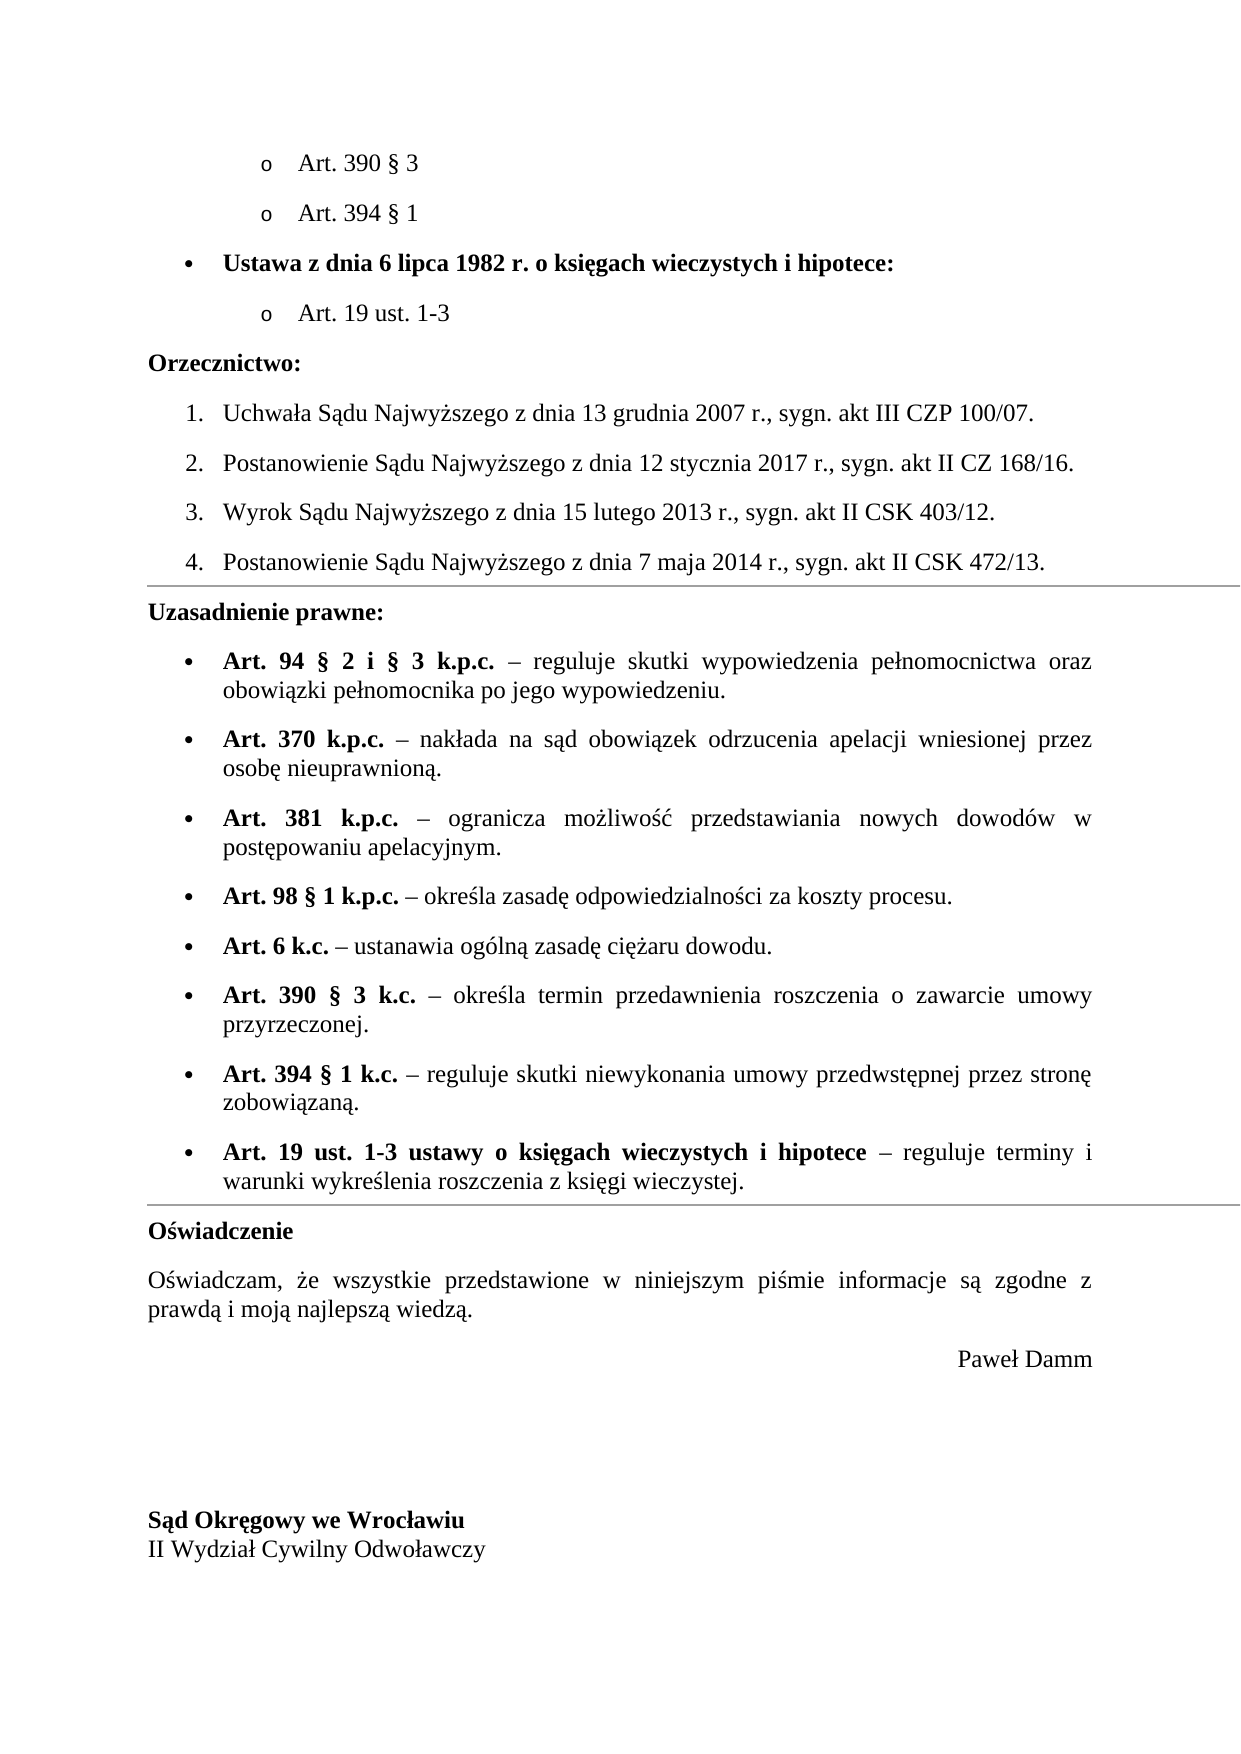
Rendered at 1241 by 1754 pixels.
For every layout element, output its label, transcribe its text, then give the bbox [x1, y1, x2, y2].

list Postanowienie Sądu Najwyższego z dnia 12 stycznia 2017 r., sygn. akt II CZ 168/16. [185, 448, 1093, 476]
list Art. 390 § 3 [260, 148, 1093, 177]
text Oświadczam, że wszystkie przedstawione w niniejszym piśmie informacje są zgodne z prawdą i moją najlepszą wiedzą. [148, 1265, 1093, 1323]
text Orzecznictwo: [148, 348, 1093, 377]
list Art. 19 ust. 1-3 ustawy o księgach wieczystych i hipotece – reguluje terminy i warunki wykreślenia roszczenia z księgi wieczystej. [185, 1137, 1093, 1194]
list Art. 370 k.p.c. – nakłada na sąd obowiązek odrzucenia apelacji wniesionej przez osobę nieuprawnioną. [185, 724, 1093, 782]
list Art. 19 ust. 1-3 [260, 298, 1093, 328]
list Postanowienie Sądu Najwyższego z dnia 7 maja 2014 r., sygn. akt II CSK 472/13. [185, 547, 1093, 576]
text Sąd Okręgowy we Wrocławiu II Wydział Cywilny Odwoławczy [148, 1505, 1093, 1562]
list Ustawa z dnia 6 lipca 1982 r. o księgach wieczystych i hipotece: [185, 248, 1093, 277]
list Art. 394 § 1 [260, 198, 1093, 228]
list Wyrok Sądu Najwyższego z dnia 15 lutego 2013 r., sygn. akt II CSK 403/12. [185, 497, 1093, 526]
list Art. 381 k.p.c. – ogranicza możliwość przedstawiania nowych dowodów w postępowaniu apelacyjnym. [185, 803, 1093, 860]
list Art. 94 § 2 i § 3 k.p.c. – reguluje skutki wypowiedzenia pełnomocnictwa oraz obowiązki pełnomocnika po jego wypowiedzeniu. [185, 646, 1093, 704]
text Paweł Damm [148, 1344, 1093, 1372]
list Art. 394 § 1 k.c. – reguluje skutki niewykonania umowy przedwstępnej przez stronę zobowiązaną. [185, 1059, 1093, 1116]
list Art. 6 k.c. – ustanawia ogólną zasadę ciężaru dowodu. [185, 931, 1093, 959]
text Oświadczenie [148, 1216, 1093, 1244]
list Art. 98 § 1 k.p.c. – określa zasadę odpowiedzialności za koszty procesu. [185, 881, 1093, 910]
list Uchwała Sądu Najwyższego z dnia 13 grudnia 2007 r., sygn. akt III CZP 100/07. [185, 398, 1093, 427]
list Art. 390 § 3 k.c. – określa termin przedawnienia roszczenia o zawarcie umowy przyrzeczonej. [185, 980, 1093, 1038]
text Uzasadnienie prawne: [148, 597, 1093, 625]
